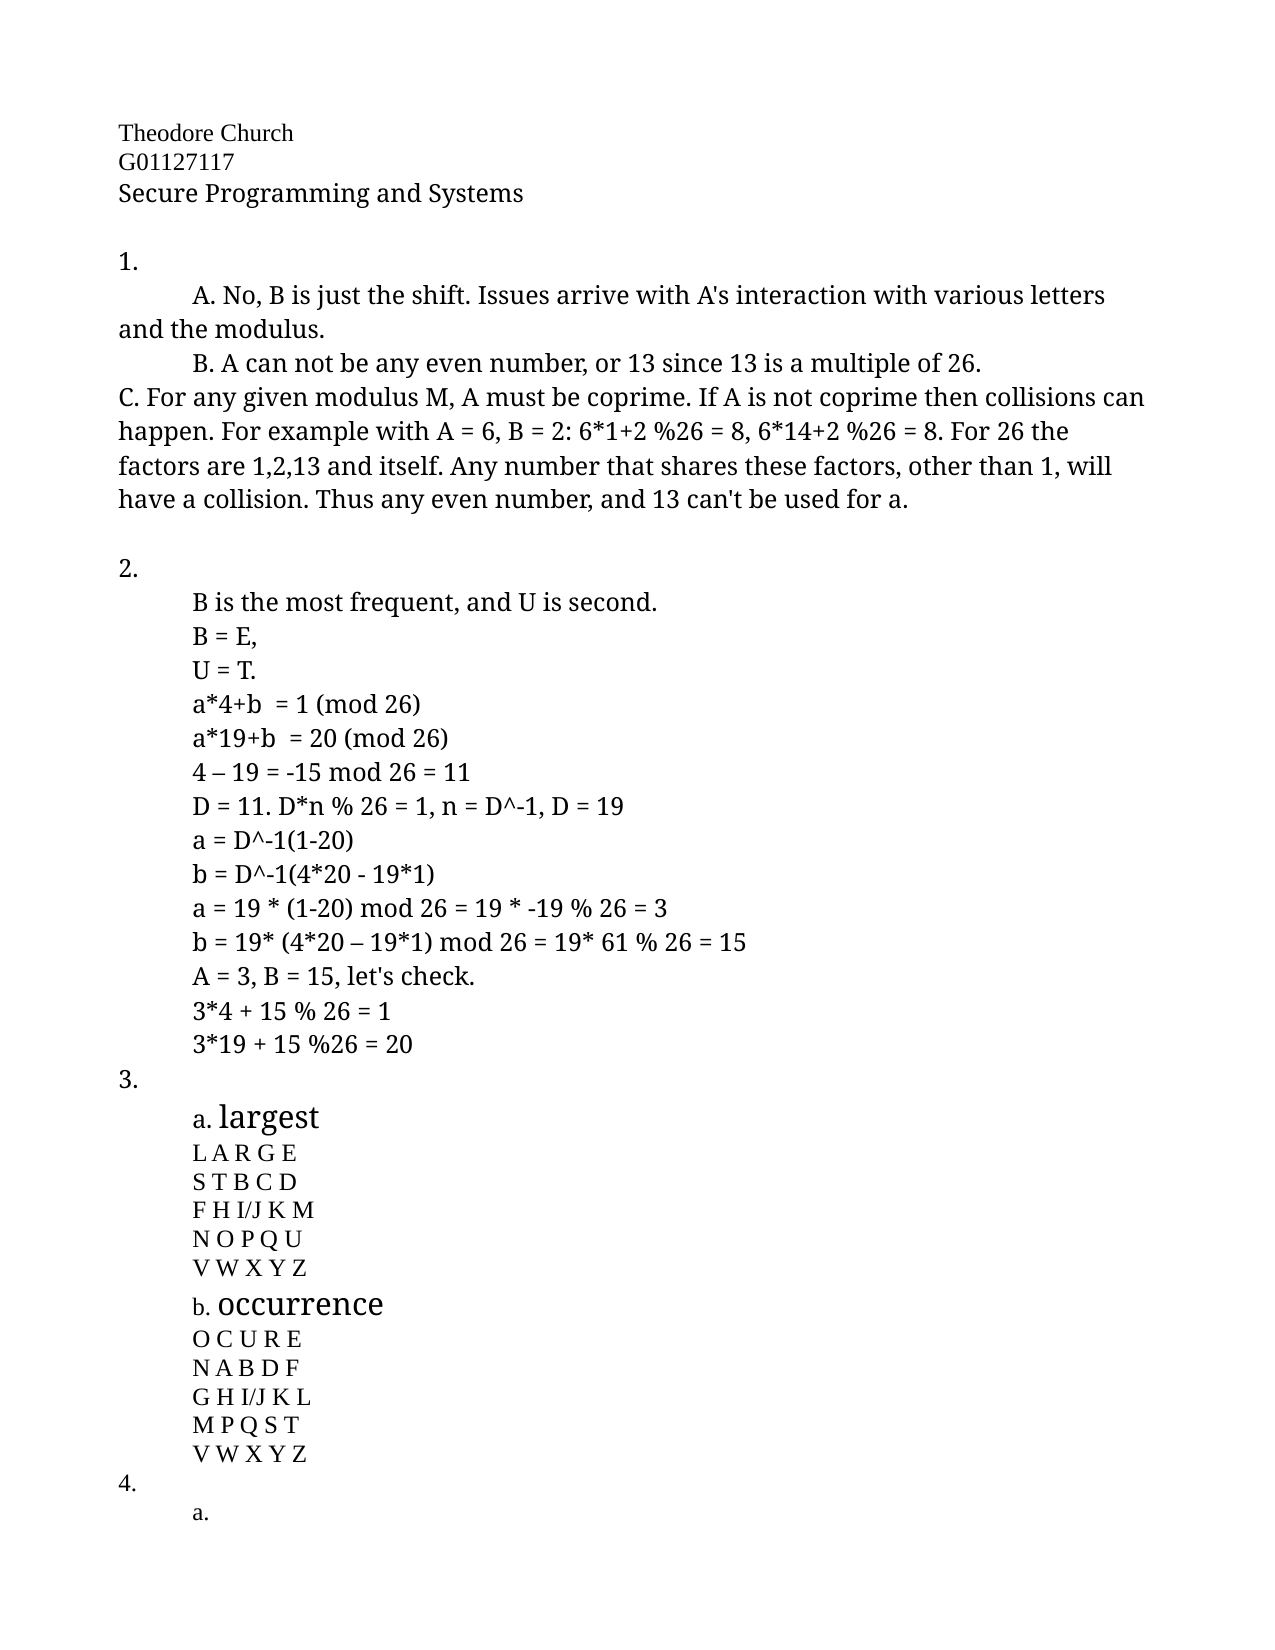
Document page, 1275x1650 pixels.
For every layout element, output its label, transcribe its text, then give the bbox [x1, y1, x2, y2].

text G H I/J K L [118, 1382, 1157, 1411]
text M P Q S T [118, 1411, 1157, 1439]
text a = D^-1(1-20) [118, 823, 1157, 857]
text B. A can not be any even number, or 13 since 13 is a multiple of 26. [118, 346, 1157, 380]
text B = E, [118, 618, 1157, 652]
text b = 19* (4*20 – 19*1) mod 26 = 19* 61 % 26 = 15 [118, 925, 1157, 959]
text C. For any given modulus M, A must be coprime. If A is not coprime then collisions can happen. For example with A = 6, B = 2: 6*1+2 %26 = 8, 6*14+2 %26 = 8. For 26 the factors are 1,2,13 and itself. Any number that shares these factors, other than 1, will have a collision. Thus any even number, and 13 can't be used for a. [118, 380, 1157, 516]
text b. occurrence [118, 1282, 1157, 1324]
text a*4+b = 1 (mod 26) [118, 687, 1157, 721]
text L A R G E [118, 1138, 1157, 1167]
text S T B C D [118, 1167, 1157, 1195]
text V W X Y Z [118, 1439, 1157, 1468]
text 2. [118, 550, 1157, 584]
text B is the most frequent, and U is second. [118, 584, 1157, 618]
text O C U R E [118, 1324, 1157, 1353]
text a. largest [118, 1095, 1157, 1138]
text 3*4 + 15 % 26 = 1 [118, 993, 1157, 1027]
text 1. [118, 244, 1157, 278]
text N A B D F [118, 1353, 1157, 1382]
text a. [118, 1497, 1157, 1526]
text a = 19 * (1-20) mod 26 = 19 * -19 % 26 = 3 [118, 891, 1157, 925]
text Theodore Church [118, 118, 1157, 147]
text 3*19 + 15 %26 = 20 [118, 1027, 1157, 1061]
text a*19+b = 20 (mod 26) [118, 721, 1157, 755]
text 4. [118, 1468, 1157, 1497]
text b = D^-1(4*20 - 19*1) [118, 857, 1157, 891]
text A. No, B is just the shift. Issues arrive with A's interaction with various letters and the modulus. [118, 278, 1157, 346]
text 4 – 19 = -15 mod 26 = 11 [118, 755, 1157, 789]
text 3. [118, 1061, 1157, 1095]
text V W X Y Z [118, 1253, 1157, 1282]
text N O P Q U [118, 1224, 1157, 1253]
text D = 11. D*n % 26 = 1, n = D^-1, D = 19 [118, 789, 1157, 823]
text F H I/J K M [118, 1195, 1157, 1224]
text A = 3, B = 15, let's check. [118, 959, 1157, 993]
text G01127117 [118, 147, 1157, 176]
text U = T. [118, 652, 1157, 687]
text Secure Programming and Systems [118, 176, 1157, 210]
